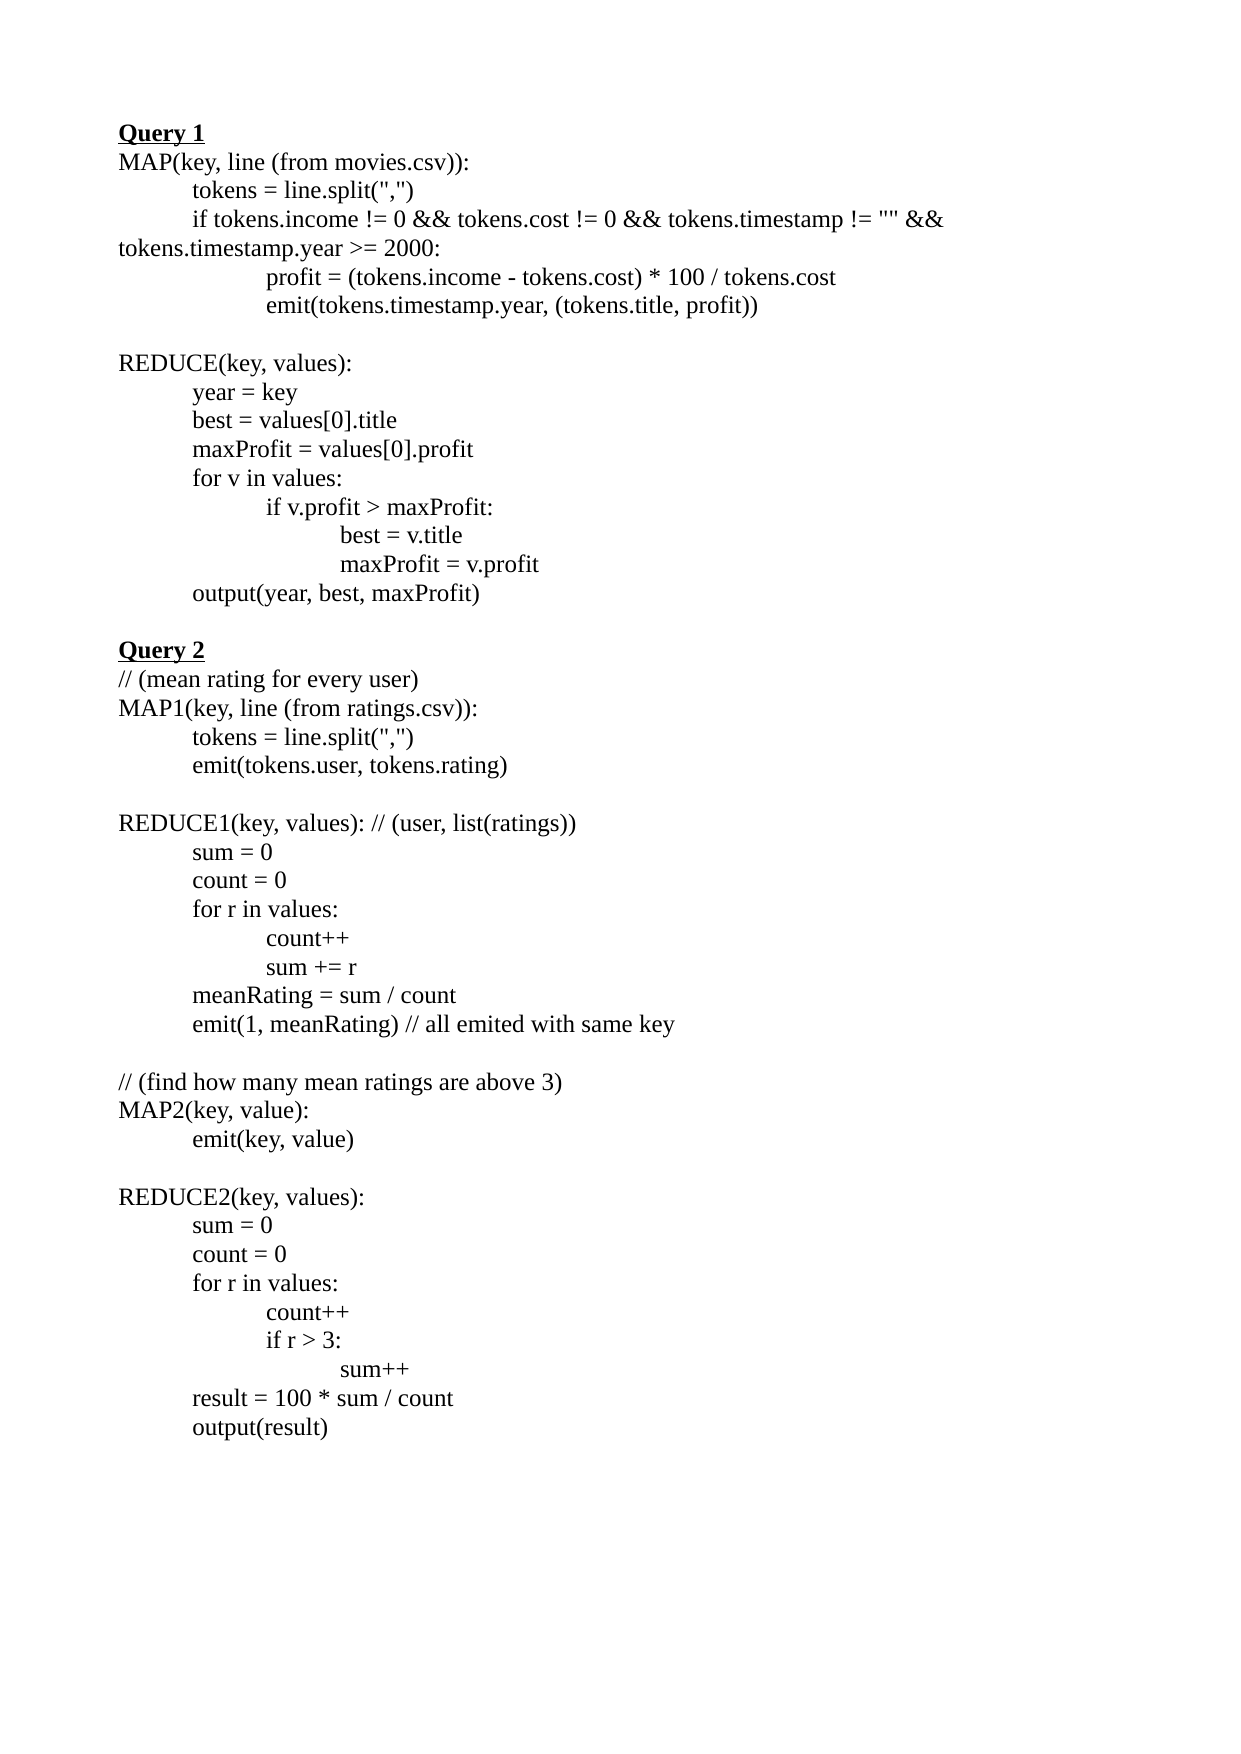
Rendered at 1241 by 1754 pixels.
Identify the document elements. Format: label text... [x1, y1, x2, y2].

text if r > 3: [118, 1326, 1122, 1354]
text sum += r [118, 952, 1122, 981]
text output(year, best, maxProfit) [118, 578, 1122, 607]
text tokens = line.split(",") [118, 722, 1122, 751]
text output(result) [118, 1412, 1122, 1441]
text sum = 0 [118, 837, 1122, 866]
text Query 1 [118, 118, 1122, 147]
text count = 0 [118, 1239, 1122, 1268]
text count++ [118, 1297, 1122, 1326]
text result = 100 * sum / count [118, 1383, 1122, 1412]
text count++ [118, 923, 1122, 952]
text for r in values: [118, 894, 1122, 923]
text for r in values: [118, 1268, 1122, 1297]
text maxProfit = values[0].profit [118, 434, 1122, 463]
text emit(1, meanRating) // all emited with same key [118, 1009, 1122, 1038]
text sum = 0 [118, 1211, 1122, 1239]
text MAP1(key, line (from ratings.csv)): [118, 693, 1122, 722]
text best = values[0].title [118, 406, 1122, 434]
text emit(tokens.timestamp.year, (tokens.title, profit)) [118, 291, 1122, 319]
text // (mean rating for every user) [118, 664, 1122, 693]
text REDUCE2(key, values): [118, 1182, 1122, 1211]
text tokens = line.split(",") [118, 176, 1122, 204]
text emit(key, value) [118, 1124, 1122, 1153]
text REDUCE1(key, values): // (user, list(ratings)) [118, 808, 1122, 837]
text MAP(key, line (from movies.csv)): [118, 147, 1122, 176]
text profit = (tokens.income - tokens.cost) * 100 / tokens.cost [118, 262, 1122, 291]
text maxProfit = v.profit [118, 549, 1122, 578]
text // (find how many mean ratings are above 3) [118, 1067, 1122, 1096]
text best = v.title [118, 521, 1122, 549]
text if v.profit > maxProfit: [118, 492, 1122, 521]
text Query 2 [118, 636, 1122, 664]
text if tokens.income != 0 && tokens.cost != 0 && tokens.timestamp != "" && tokens.timestamp.year >= 2000: [118, 204, 1122, 262]
text year = key [118, 377, 1122, 406]
text emit(tokens.user, tokens.rating) [118, 751, 1122, 779]
text count = 0 [118, 866, 1122, 894]
text meanRating = sum / count [118, 981, 1122, 1009]
text MAP2(key, value): [118, 1096, 1122, 1124]
text for v in values: [118, 463, 1122, 492]
text sum++ [118, 1354, 1122, 1383]
text REDUCE(key, values): [118, 348, 1122, 377]
